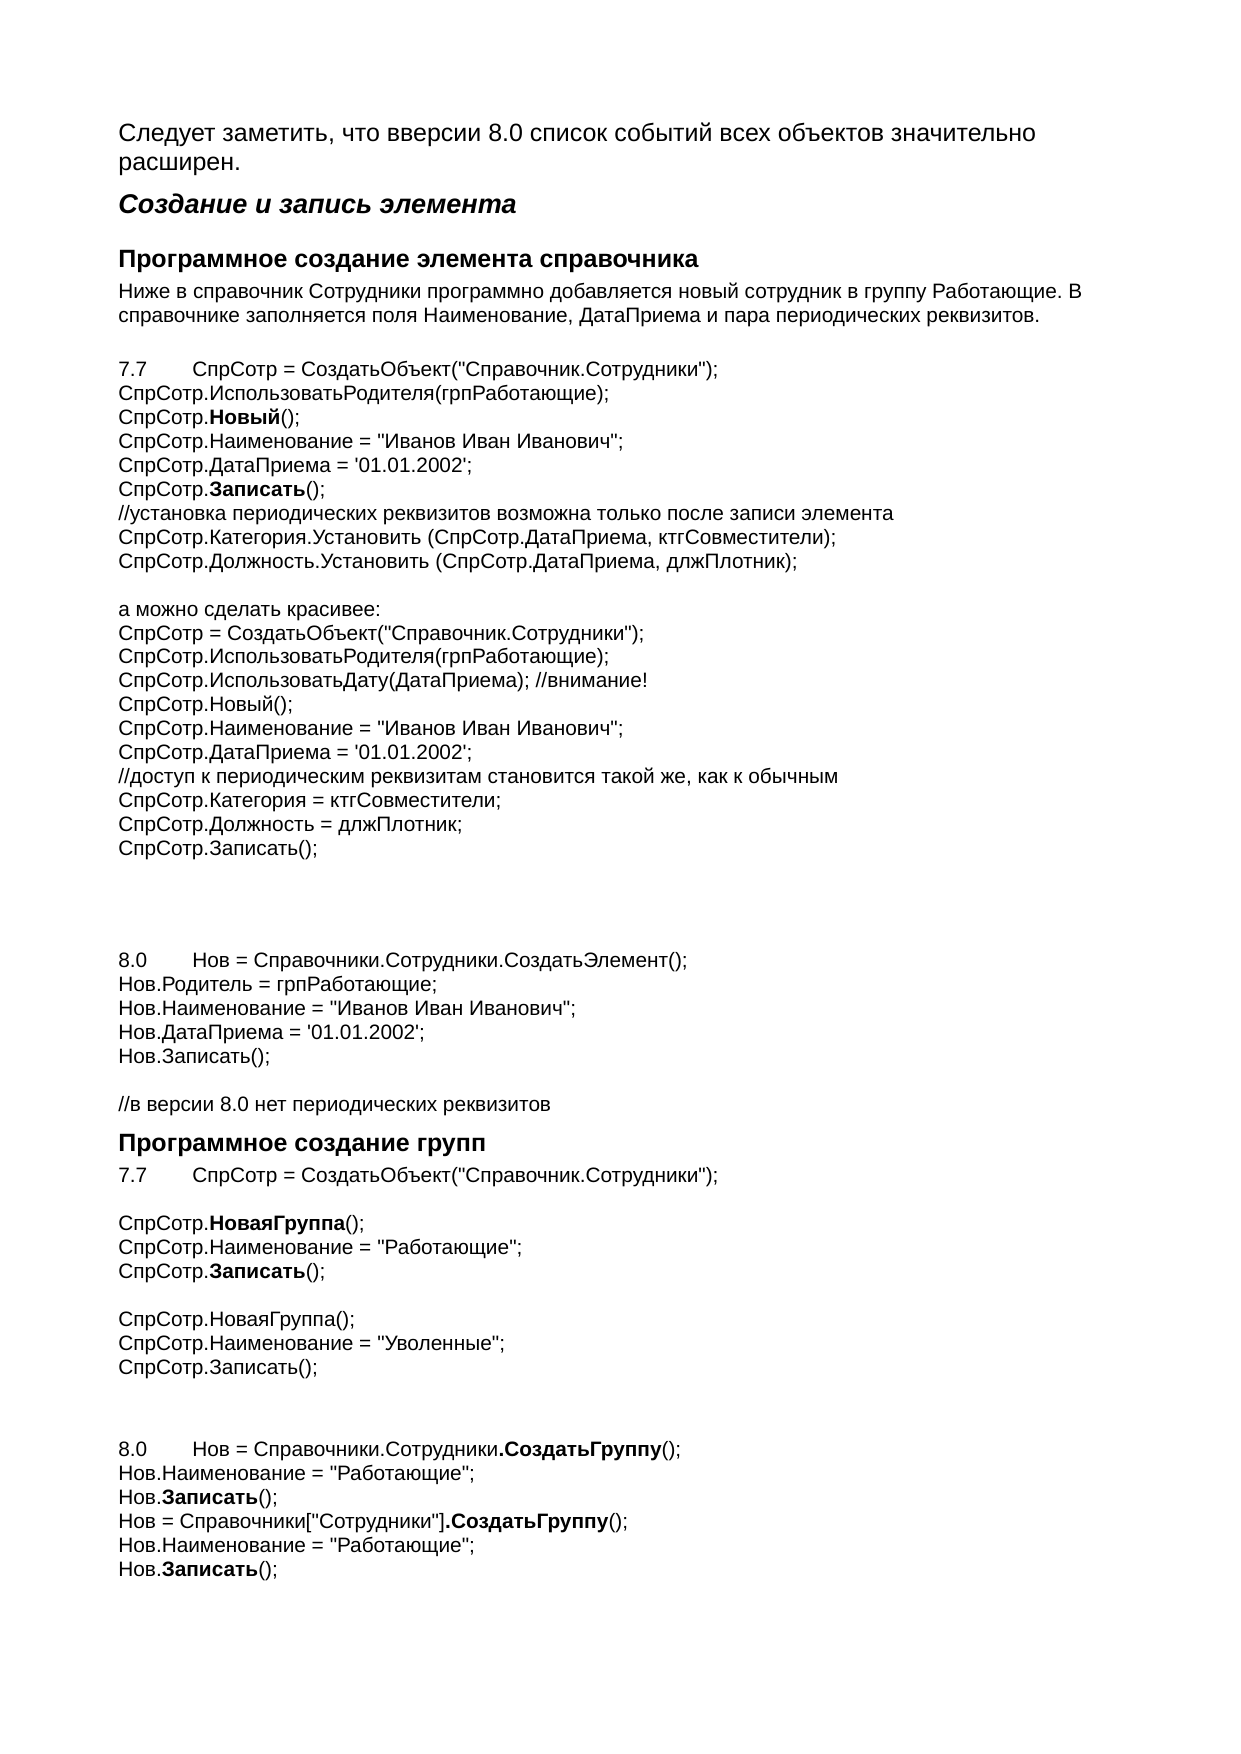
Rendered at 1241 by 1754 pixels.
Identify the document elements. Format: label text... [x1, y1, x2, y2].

subtitle Создание и запись элемента [118, 188, 1122, 219]
text Нов = Справочники["Сотрудники"].СоздатьГруппу(); Нов.Наименование = "Работающие"; Нов.Записать(); [118, 1508, 1122, 1580]
text 8.0 Нов = Справочники.Сотрудники.СоздатьГруппу(); Нов.Наименование = "Работающие"; Нов.Записать(); [118, 1437, 1122, 1508]
text СпрСотр = СоздатьОбъект("Справочник.Сотрудники"); СпрСотр.ИспользоватьРодителя(грпРаботающие); СпрСотр.ИспользоватьДату(ДатаПриема); //внимание! СпрСотр.Новый(); СпрСотр.Наименование = "Иванов Иван Иванович"; СпрСотр.ДатаПриема = '01.01.2002'; //доступ к периодическим реквизитам становится такой же, как к обычным СпрСотр.Категория = ктгСовместители; СпрСотр.Должность = длжПлотник; СпрСотр.Записать(); [118, 620, 1122, 860]
text 7.7 СпрСотр = СоздатьОбъект("Справочник.Сотрудники"); СпрСотр.НоваяГруппа(); СпрСотр.Наименование = "Работающие"; СпрСотр.Записать(); СпрСотр.НоваяГруппа(); СпрСотр.Наименование = "Уволенные"; СпрСотр.Записать(); [118, 1163, 1122, 1378]
text Следует заметить, что вверсии 8.0 список событий всех объектов значительно расширен. [118, 118, 1122, 176]
text 8.0 Нов = Справочники.Сотрудники.СоздатьЭлемент(); Нов.Родитель = грпРаботающие; Нов.Наименование = "Иванов Иван Иванович"; Нов.ДатаПриема = '01.01.2002'; Нов.Записать(); //в версии 8.0 нет периодических реквизитов [118, 948, 1122, 1115]
text Ниже в справочник Сотрудники программно добавляется новый сотрудник в группу Работающие. В справочнике заполняется поля Наименование, ДатаПриема и пара периодических реквизитов. [118, 279, 1122, 327]
subtitle Программное создание элемента справочника [118, 244, 1122, 273]
text 7.7 СпрСотр = СоздатьОбъект("Справочник.Сотрудники"); СпрСотр.ИспользоватьРодителя(грпРаботающие); СпрСотр.Новый(); СпрСотр.Наименование = "Иванов Иван Иванович"; СпрСотр.ДатаПриема = '01.01.2002'; СпрСотр.Записать(); //установка периодических реквизитов возможна только после записи элемента СпрСотр.Категория.Установить (СпрСотр.ДатаПриема, ктгСовместители); СпрСотр.Должность.Установить (СпрСотр.ДатаПриема, длжПлотник); а можно сделать красивее: [118, 357, 1122, 620]
subtitle Программное создание групп [118, 1128, 1122, 1157]
